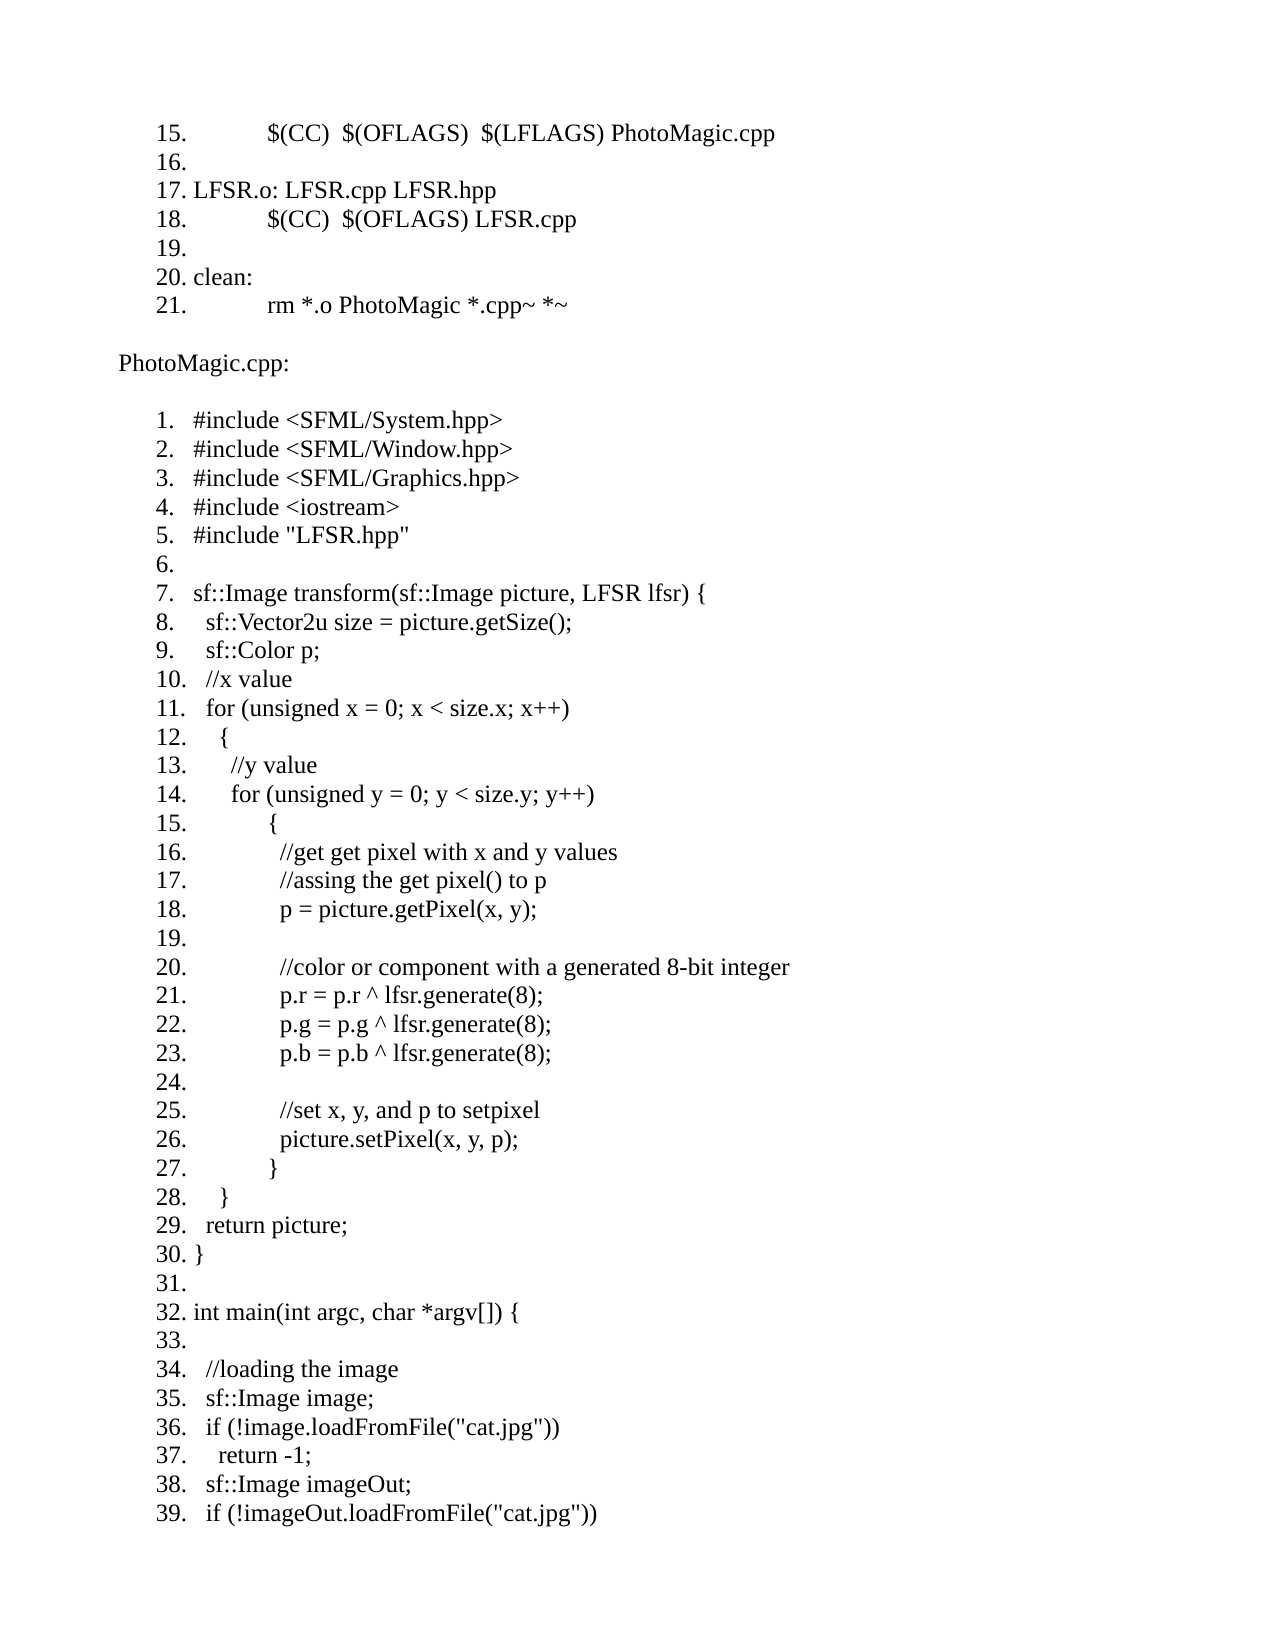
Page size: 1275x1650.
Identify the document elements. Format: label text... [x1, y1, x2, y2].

list picture.setPixel(x, y, p); [156, 1124, 1157, 1153]
list //set x, y, and p to setpixel [156, 1096, 1157, 1124]
list sf::Color p; [156, 636, 1157, 664]
list { [156, 808, 1157, 837]
list $(CC) $(OFLAGS) $(LFLAGS) PhotoMagic.cpp [156, 118, 1157, 147]
list { [156, 722, 1157, 751]
list //get get pixel with x and y values [156, 837, 1157, 866]
list return picture; [156, 1211, 1157, 1239]
list #include <iostream> [156, 492, 1157, 521]
list #include <SFML/Window.hpp> [156, 434, 1157, 463]
list #include <SFML/Graphics.hpp> [156, 463, 1157, 492]
list //y value [156, 751, 1157, 779]
list rm *.o PhotoMagic *.cpp~ *~ [156, 291, 1157, 319]
list return -1; [156, 1441, 1157, 1469]
list clean: [156, 262, 1157, 291]
list } [156, 1153, 1157, 1182]
list #include <SFML/System.hpp> [156, 406, 1157, 434]
list int main(int argc, char *argv[]) { [156, 1297, 1157, 1326]
list } [156, 1182, 1157, 1211]
list if (!image.loadFromFile("cat.jpg")) [156, 1412, 1157, 1441]
list $(CC) $(OFLAGS) LFSR.cpp [156, 204, 1157, 233]
list #include "LFSR.hpp" [156, 521, 1157, 549]
list p = picture.getPixel(x, y); [156, 894, 1157, 923]
list for (unsigned y = 0; y < size.y; y++) [156, 779, 1157, 808]
list //assing the get pixel() to p [156, 866, 1157, 894]
list if (!imageOut.loadFromFile("cat.jpg")) [156, 1498, 1157, 1527]
list //color or component with a generated 8-bit integer [156, 952, 1157, 981]
list } [156, 1239, 1157, 1268]
list LFSR.o: LFSR.cpp LFSR.hpp [156, 176, 1157, 204]
list p.r = p.r ^ lfsr.generate(8); [156, 981, 1157, 1009]
list //x value [156, 664, 1157, 693]
list //loading the image [156, 1354, 1157, 1383]
list for (unsigned x = 0; x < size.x; x++) [156, 693, 1157, 722]
text PhotoMagic.cpp: [118, 348, 1157, 377]
list p.b = p.b ^ lfsr.generate(8); [156, 1038, 1157, 1067]
list p.g = p.g ^ lfsr.generate(8); [156, 1009, 1157, 1038]
list sf::Vector2u size = picture.getSize(); [156, 607, 1157, 636]
list sf::Image image; [156, 1383, 1157, 1412]
list sf::Image imageOut; [156, 1469, 1157, 1498]
list sf::Image transform(sf::Image picture, LFSR lfsr) { [156, 578, 1157, 607]
